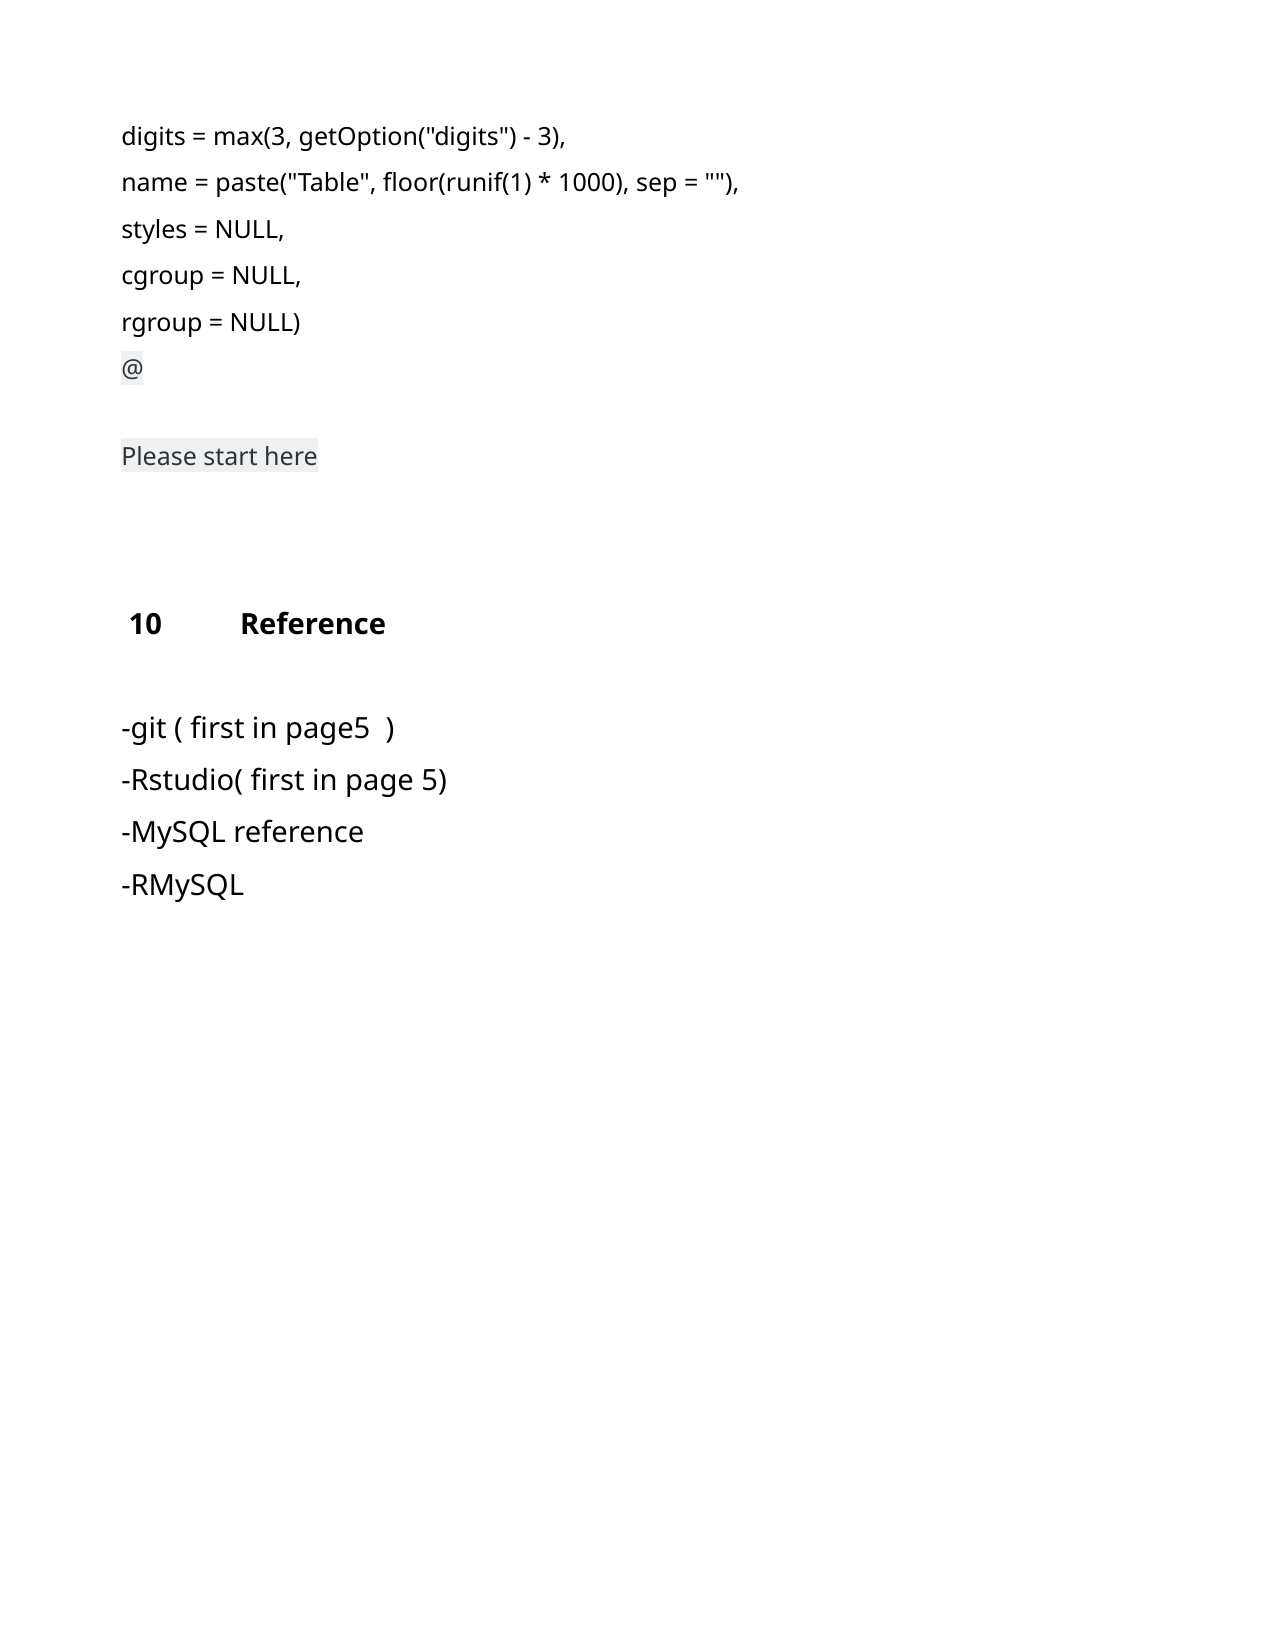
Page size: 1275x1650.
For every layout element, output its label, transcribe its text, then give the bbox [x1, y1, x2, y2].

text -git ( first in page5 ) [121, 707, 1158, 747]
text rgroup = NULL) [121, 304, 1158, 338]
text digits = max(3, getOption("digits") - 3), [121, 118, 1158, 152]
text cgroup = NULL, [121, 258, 1158, 292]
text name = paste("Table", floor(runif(1) * 1000), sep = ""), [121, 165, 1158, 199]
text styles = NULL, [121, 211, 1158, 245]
text -RMySQL [121, 864, 1158, 904]
text Please start here [121, 438, 1158, 472]
subtitle Reference [121, 603, 1158, 643]
text -MySQL reference [121, 812, 1158, 851]
text @ [121, 351, 1158, 385]
text -Rstudio( first in page 5) [121, 759, 1158, 799]
